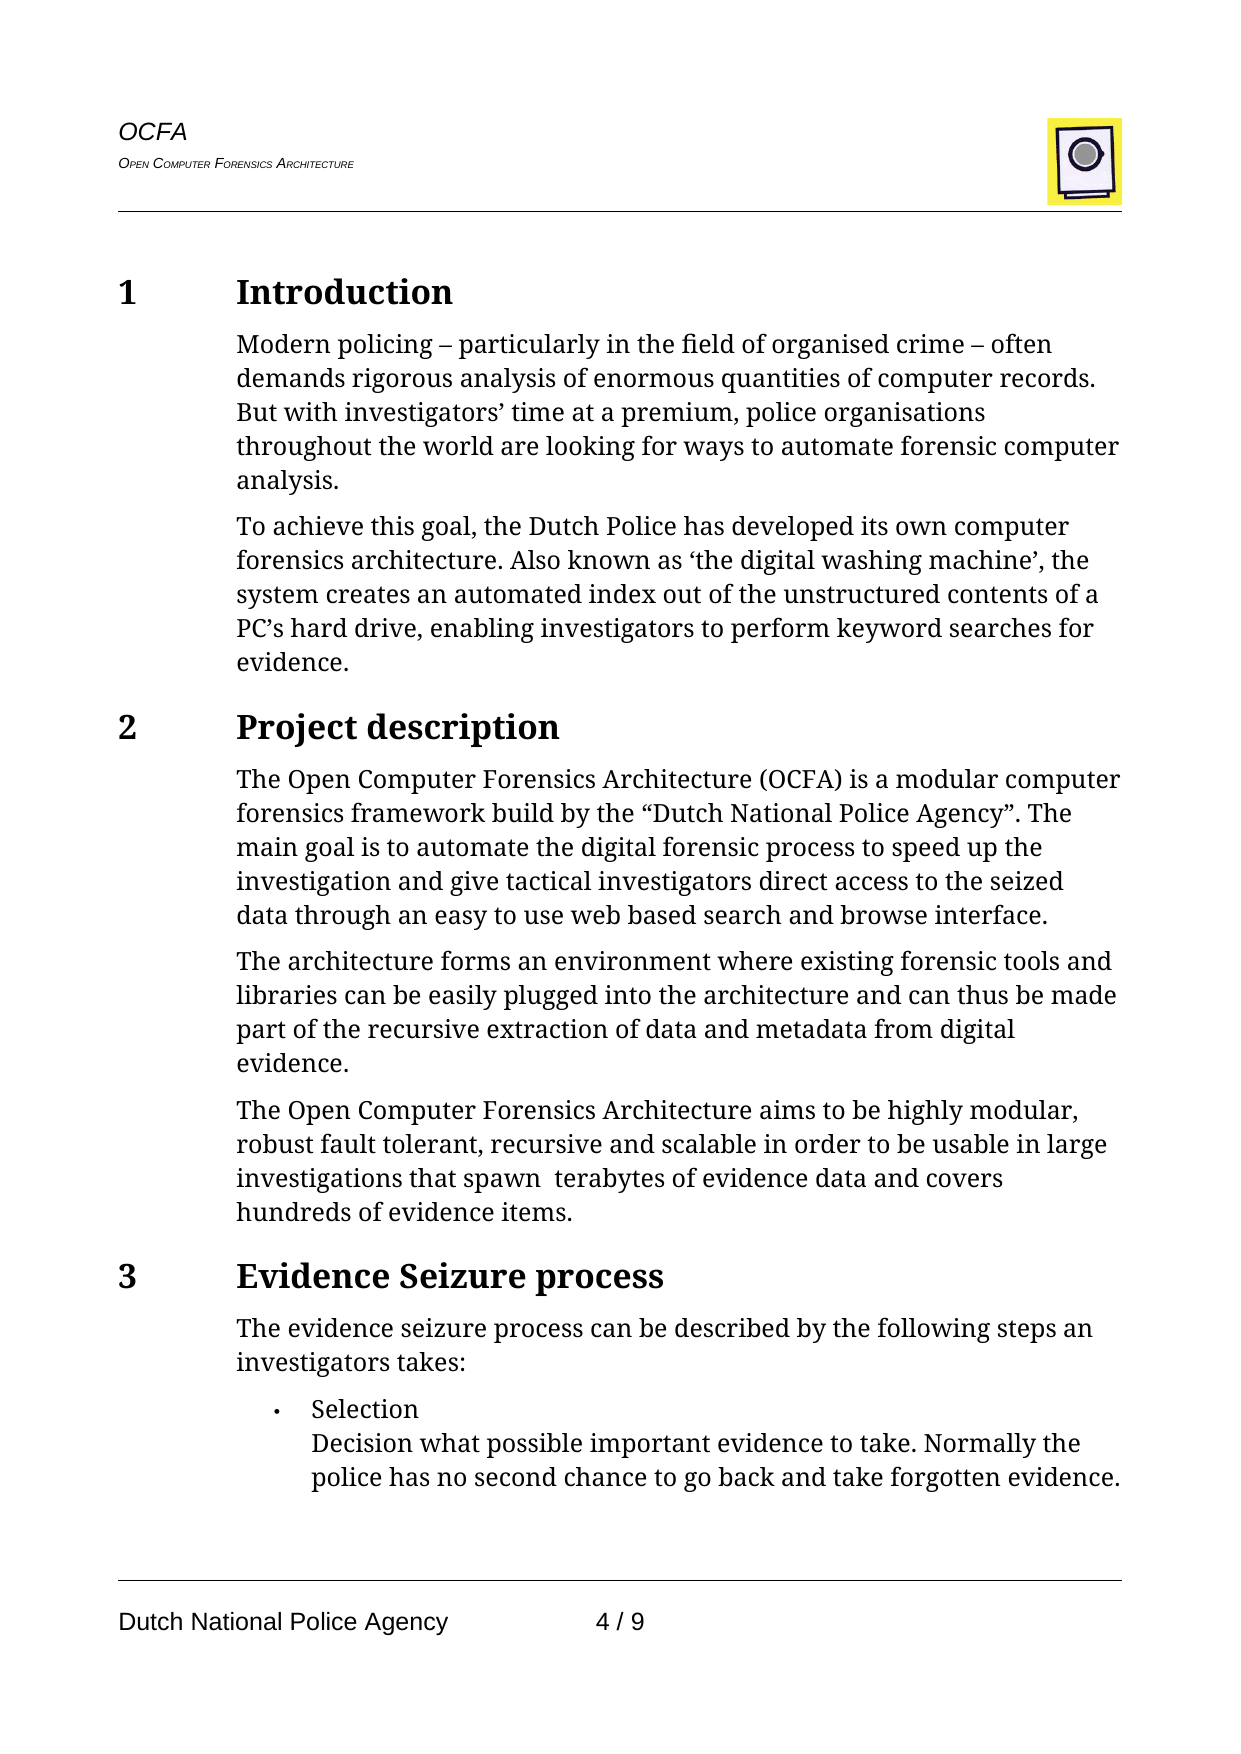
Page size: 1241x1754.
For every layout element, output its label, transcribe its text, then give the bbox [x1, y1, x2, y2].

text To achieve this goal, the Dutch Police has developed its own computer forensics architecture. Also known as ‘the digital washing machine’, the system creates an automated index out of the unstructured contents of a PC’s hard drive, enabling investigators to perform keyword searches for evidence. [236, 509, 1122, 679]
subtitle Introduction [118, 268, 1122, 314]
text The architecture forms an environment where existing forensic tools and libraries can be easily plugged into the architecture and can thus be made part of the recursive extraction of data and metadata from digital evidence. [236, 944, 1122, 1080]
subtitle Project description [118, 704, 1122, 749]
subtitle Evidence Seizure process [118, 1253, 1122, 1299]
text The evidence seizure process can be described by the following steps an investigators takes: [236, 1311, 1122, 1379]
text The Open Computer Forensics Architecture (OCFA) is a modular computer forensics framework build by the “Dutch National Police Agency”. The main goal is to automate the digital forensic process to speed up the investigation and give tactical investigators direct access to the seized data through an easy to use web based search and browse interface. [236, 762, 1122, 931]
list Selection Decision what possible important evidence to take. Normally the police has no second chance to go back and take forgotten evidence. [274, 1392, 1122, 1493]
text The Open Computer Forensics Architecture aims to be highly modular, robust fault tolerant, recursive and scalable in order to be usable in large investigations that spawn terabytes of evidence data and covers hundreds of evidence items. [236, 1092, 1122, 1228]
picture [1047, 118, 1123, 205]
text Modern policing – particularly in the field of organised crime – often demands rigorous analysis of enormous quantities of computer records. But with investigators’ time at a premium, police organisations throughout the world are looking for ways to automate forensic computer analysis. [236, 327, 1122, 496]
